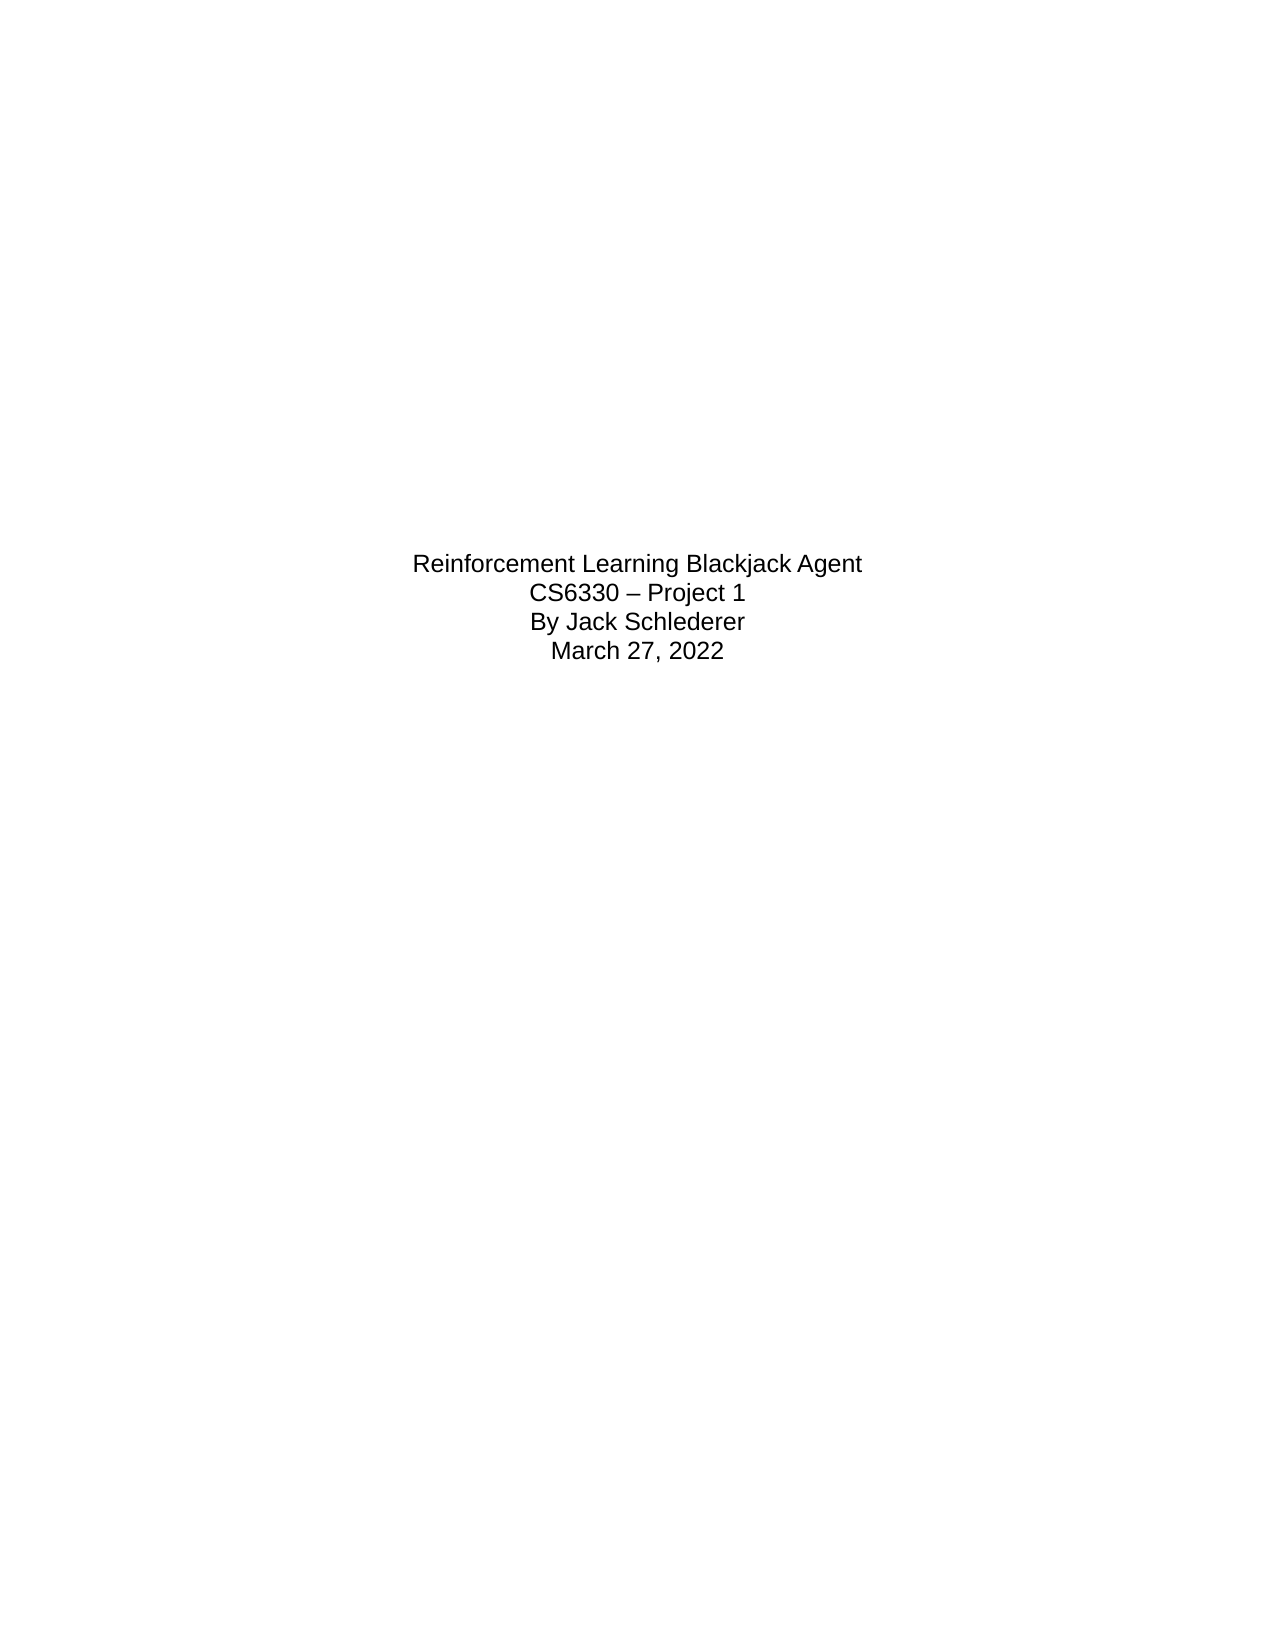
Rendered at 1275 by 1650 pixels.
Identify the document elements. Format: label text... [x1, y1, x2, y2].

text Reinforcement Learning Blackjack Agent [118, 549, 1157, 578]
text March 27, 2022 [118, 636, 1157, 664]
text CS6330 – Project 1 [118, 578, 1157, 607]
text By Jack Schlederer [118, 607, 1157, 636]
